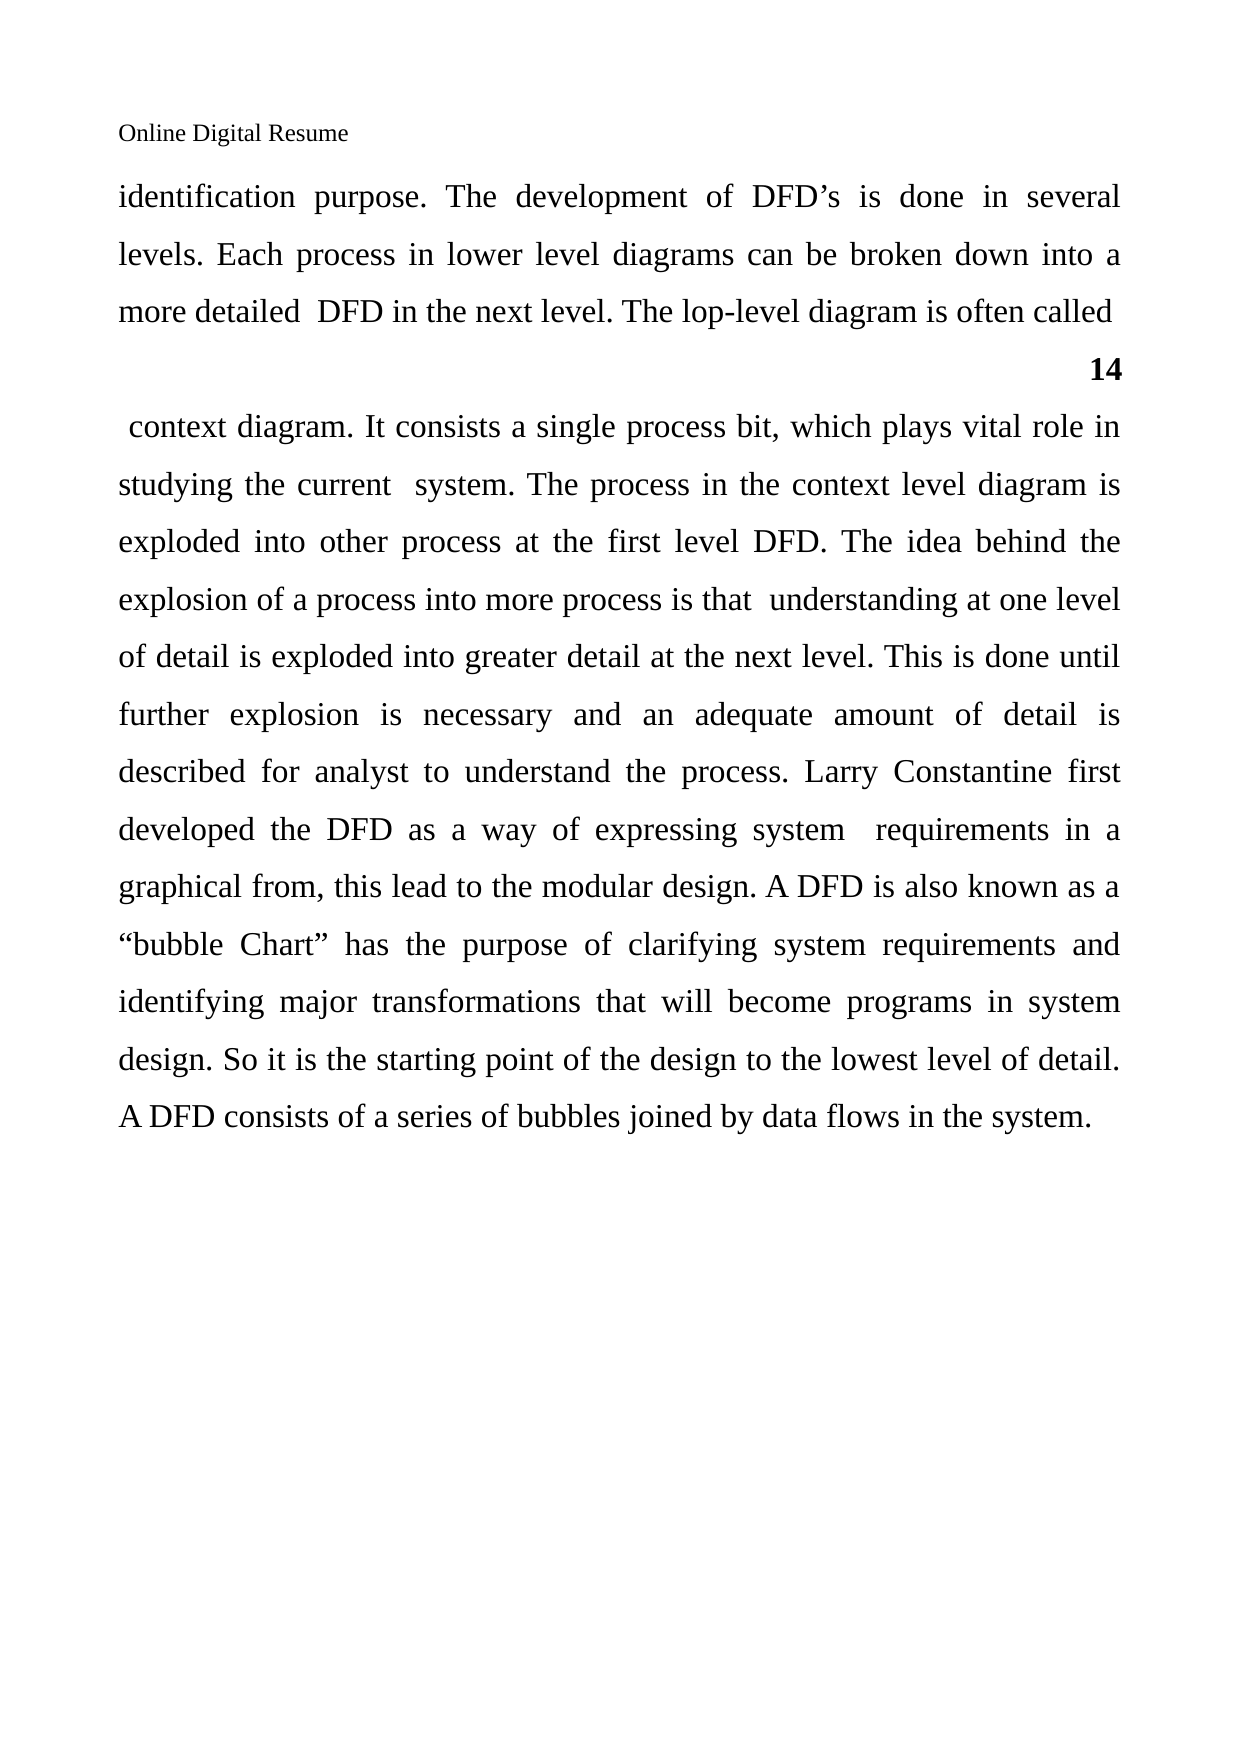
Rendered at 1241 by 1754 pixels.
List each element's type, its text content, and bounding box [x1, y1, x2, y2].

text identification purpose. The development of DFD’s is done in several levels. Each process in lower level diagrams can be broken down into a more detailed DFD in the next level. The lop-level diagram is often called [118, 176, 1122, 330]
text context diagram. It consists a single process bit, which plays vital role in studying the current system. The process in the context level diagram is exploded into other process at the first level DFD. The idea behind the explosion of a process into more process is that understanding at one level of detail is exploded into greater detail at the next level. This is done until further explosion is necessary and an adequate amount of detail is described for analyst to understand the process. Larry Constantine first developed the DFD as a way of expressing system requirements in a graphical from, this lead to the modular design. A DFD is also known as a “bubble Chart” has the purpose of clarifying system requirements and identifying major transformations that will become programs in system design. So it is the starting point of the design to the lowest level of detail. A DFD consists of a series of bubbles joined by data flows in the system. [118, 406, 1122, 1135]
text 14 [118, 349, 1122, 387]
